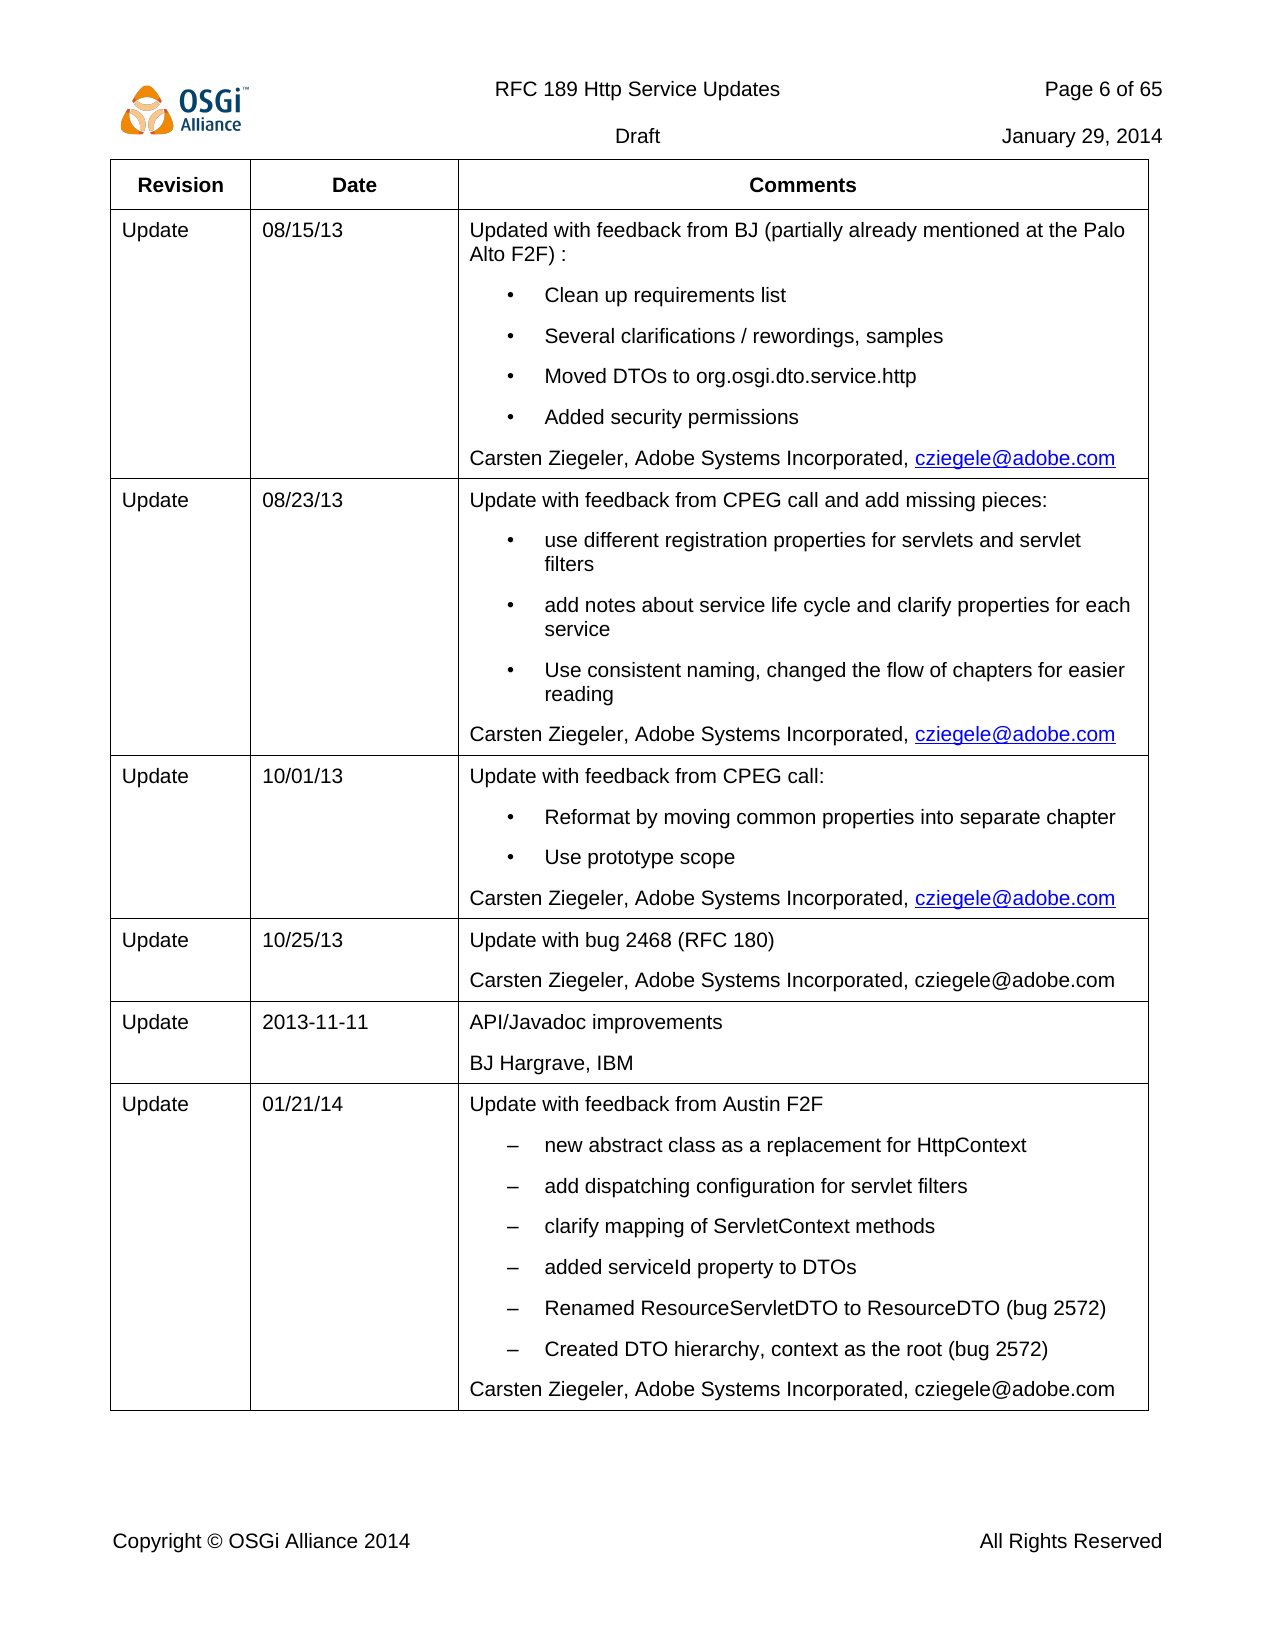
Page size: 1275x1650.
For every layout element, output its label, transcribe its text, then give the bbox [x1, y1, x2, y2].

table_cell 10/01/13 [251, 756, 458, 918]
table_cell 01/21/14 [251, 1084, 458, 1409]
table_cell 08/15/13 [251, 210, 458, 478]
table_cell Update [111, 479, 250, 754]
table_cell Update [111, 1002, 250, 1083]
table_cell Update with feedback from Austin F2F new abstract class as a replacement for HttpContext add dispatching configuration for servlet filters clarify mapping of ServletContext methods added serviceId property to DTOs Renamed ResourceServletDTO to ResourceDTO (bug 2572) Created DTO hierarchy, context as the root (bug 2572) Carsten Ziegeler, Adobe Systems Incorporated, cziegele@adobe.com [459, 1084, 1148, 1409]
table_cell Update [111, 1084, 250, 1409]
table_header Revision [111, 160, 250, 209]
table_header Date [251, 160, 458, 209]
table_cell Update with bug 2468 (RFC 180) Carsten Ziegeler, Adobe Systems Incorporated, cziegele@adobe.com [459, 919, 1148, 1001]
table_header Comments [459, 160, 1148, 209]
table_cell 10/25/13 [251, 919, 458, 1001]
table_cell 08/23/13 [251, 479, 458, 754]
table_cell Update [111, 756, 250, 918]
table_cell Update [111, 210, 250, 478]
table_cell 2013-11-11 [251, 1002, 458, 1083]
table_cell Update with feedback from CPEG call: Reformat by moving common properties into separate chapter Use prototype scope Carsten Ziegeler, Adobe Systems Incorporated, cziegele@adobe.com [459, 756, 1148, 918]
table_cell API/Javadoc improvements BJ Hargrave, IBM [459, 1002, 1148, 1083]
table_cell Update [111, 919, 250, 1001]
picture [113, 78, 257, 142]
table_cell Updated with feedback from BJ (partially already mentioned at the Palo Alto F2F) : Clean up requirements list Several clarifications / rewordings, samples Moved DTOs to org.osgi.dto.service.http Added security permissions Carsten Ziegeler, Adobe Systems Incorporated, cziegele@adobe.com [459, 210, 1148, 478]
table_cell Update with feedback from CPEG call and add missing pieces: use different registration properties for servlets and servlet filters add notes about service life cycle and clarify properties for each service Use consistent naming, changed the flow of chapters for easier reading Carsten Ziegeler, Adobe Systems Incorporated, cziegele@adobe.com [459, 479, 1148, 754]
